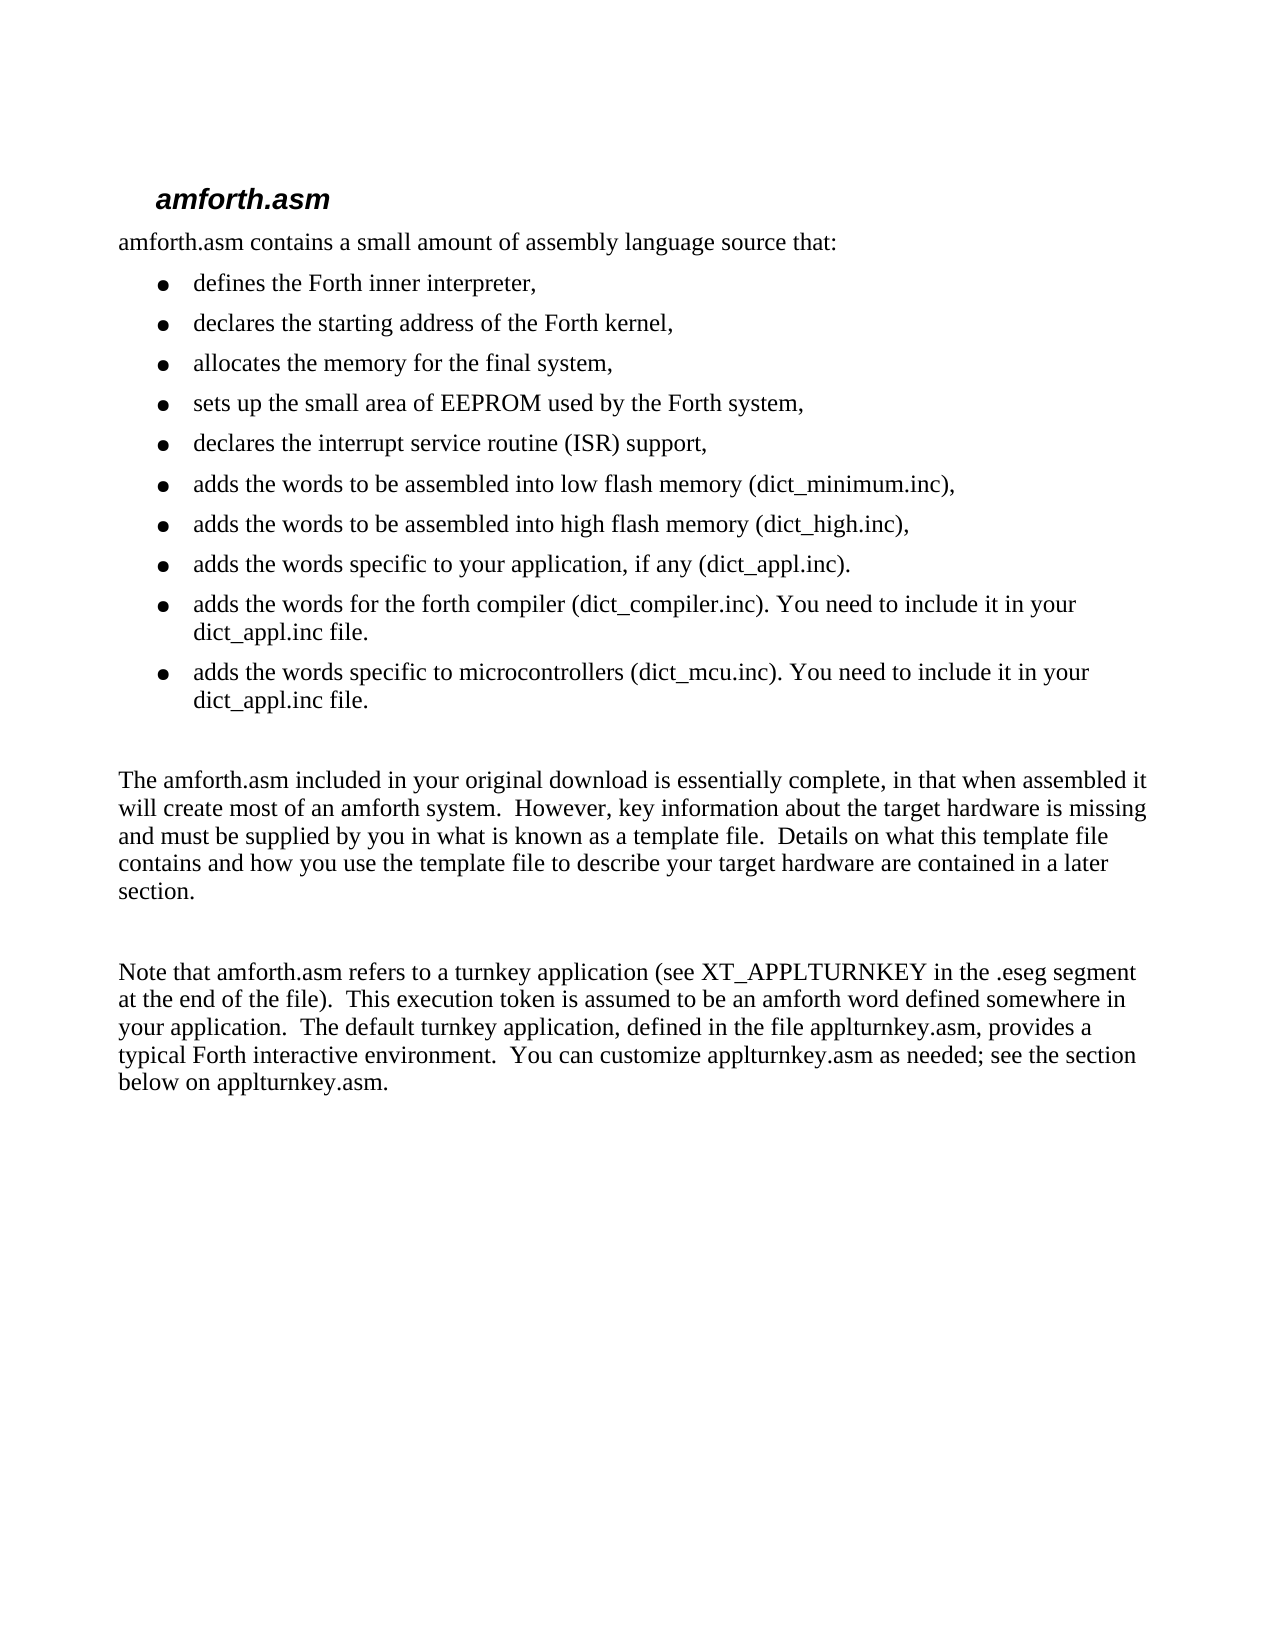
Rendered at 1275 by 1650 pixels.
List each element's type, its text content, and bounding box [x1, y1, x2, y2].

list sets up the small area of EEPROM used by the Forth system, [156, 389, 1157, 417]
list defines the Forth inner interpreter, [156, 269, 1157, 296]
list adds the words to be assembled into high flash memory (dict_high.inc), [156, 510, 1157, 538]
text amforth.asm contains a small amount of assembly language source that: [118, 228, 1157, 256]
list adds the words specific to microcontrollers (dict_mcu.inc). You need to include it in your dict_appl.inc file. [156, 658, 1157, 714]
list adds the words for the forth compiler (dict_compiler.inc). You need to include it in your dict_appl.inc file. [156, 590, 1157, 646]
list allocates the memory for the final system, [156, 349, 1157, 377]
subtitle amforth.asm [118, 183, 1157, 216]
text The amforth.asm included in your original download is essentially complete, in that when assembled it will create most of an amforth system. However, key information about the target hardware is missing and must be supplied by you in what is known as a template file. Details on what this template file contains and how you use the template file to describe your target hardware are contained in a later section. [118, 766, 1157, 905]
text Note that amforth.asm refers to a turnkey application (see XT_APPLTURNKEY in the .eseg segment at the end of the file). This execution token is assumed to be an amforth word defined somewhere in your application. The default turnkey application, defined in the file applturnkey.asm, provides a typical Forth interactive environment. You can customize applturnkey.asm as needed; see the section below on applturnkey.asm. [118, 958, 1157, 1096]
list adds the words specific to your application, if any (dict_appl.inc). [156, 550, 1157, 578]
list adds the words to be assembled into low flash memory (dict_minimum.inc), [156, 470, 1157, 497]
list declares the starting address of the Forth kernel, [156, 309, 1157, 337]
list declares the interrupt service routine (ISR) support, [156, 429, 1157, 457]
